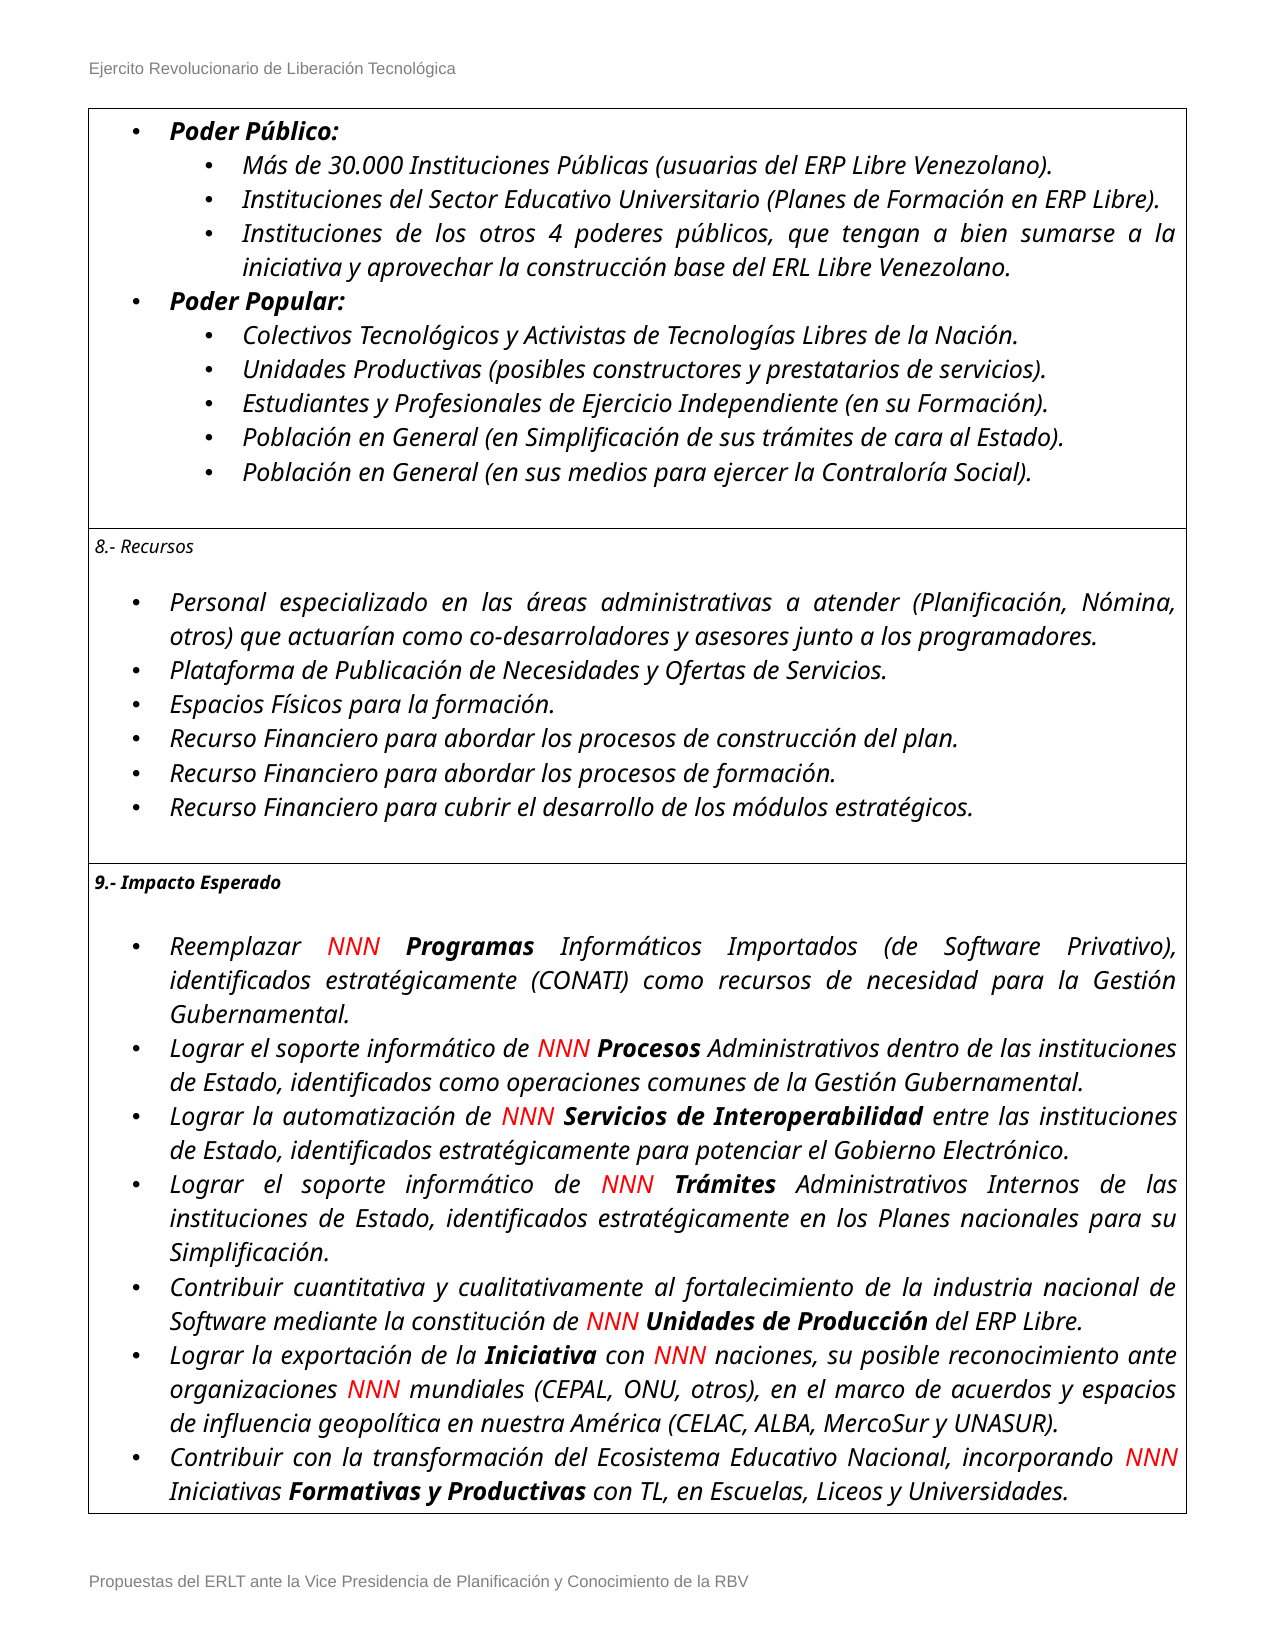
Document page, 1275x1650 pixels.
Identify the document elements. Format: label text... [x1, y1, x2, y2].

table_cell 8.- Recursos Personal especializado en las áreas administrativas a atender (Planificación, Nómina, otros) que actuarían como co-desarroladores y asesores junto a los programadores. Plataforma de Publicación de Necesidades y Ofertas de Servicios. Espacios Físicos para la formación. Recurso Financiero para abordar los procesos de construcción del plan. Recurso Financiero para abordar los procesos de formación. Recurso Financiero para cubrir el desarrollo de los módulos estratégicos. [89, 529, 1186, 863]
table_cell 7.- Beneficiarios Poder Público: Más de 30.000 Instituciones Públicas (usuarias del ERP Libre Venezolano). Instituciones del Sector Educativo Universitario (Planes de Formación en ERP Libre). Instituciones de los otros 4 poderes públicos, que tengan a bien sumarse a la iniciativa y aprovechar la construcción base del ERL Libre Venezolano. Poder Popular: Colectivos Tecnológicos y Activistas de Tecnologías Libres de la Nación. Unidades Productivas (posibles constructores y prestatarios de servicios). Estudiantes y Profesionales de Ejercicio Independiente (en su Formación). Población en General (en Simplificación de sus trámites de cara al Estado). Población en General (en sus medios para ejercer la Contraloría Social). [89, 109, 1186, 528]
table_cell 9.- Impacto Esperado Reemplazar NNN Programas Informáticos Importados (de Software Privativo), identificados estratégicamente (CONATI) como recursos de necesidad para la Gestión Gubernamental. Lograr el soporte informático de NNN Procesos Administrativos dentro de las instituciones de Estado, identificados como operaciones comunes de la Gestión Gubernamental. Lograr la automatización de NNN Servicios de Interoperabilidad entre las instituciones de Estado, identificados estratégicamente para potenciar el Gobierno Electrónico. Lograr el soporte informático de NNN Trámites Administrativos Internos de las instituciones de Estado, identificados estratégicamente en los Planes nacionales para su Simplificación. Contribuir cuantitativa y cualitativamente al fortalecimiento de la industria nacional de Software mediante la constitución de NNN Unidades de Producción del ERP Libre. Lograr la exportación de la Iniciativa con NNN naciones, su posible reconocimiento ante organizaciones NNN mundiales (CEPAL, ONU, otros), en el marco de acuerdos y espacios de influencia geopolítica en nuestra América (CELAC, ALBA, MercoSur y UNASUR). Contribuir con la transformación del Ecosistema Educativo Nacional, incorporando NNN Iniciativas Formativas y Productivas con TL, en Escuelas, Liceos y Universidades. Posicionar el Conocimiento Libre y la Tecnología Libre como componente fundamental para la construcción de una Sociedad Libre con NNN iniciativas Mediáticas-Formativas. Iniciar el desarrollo, investigación e innovación, con Software Libre, de NNN Proyectos Estratégicos para su producción en las fases posteriores del proyecto (2016-2017). [89, 864, 1186, 1513]
